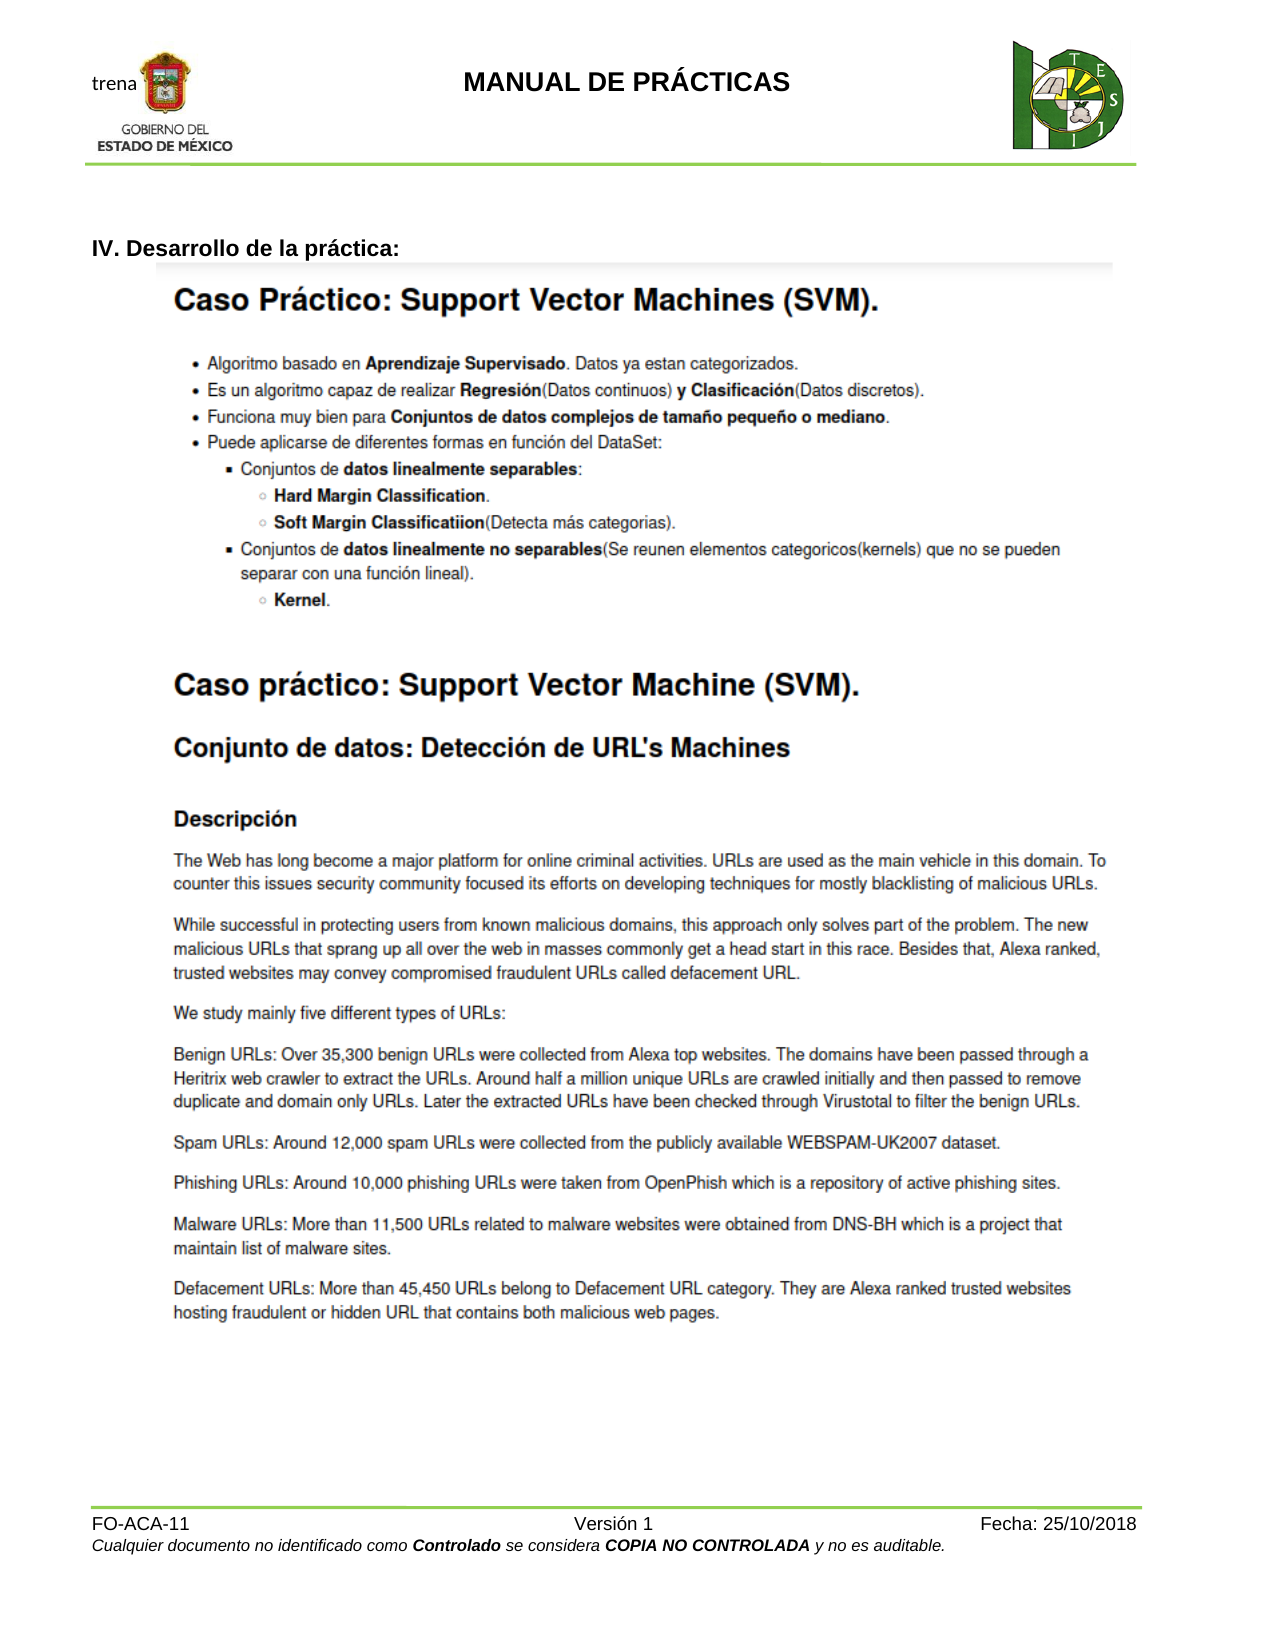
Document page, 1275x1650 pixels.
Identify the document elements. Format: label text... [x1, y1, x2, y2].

picture [156, 261, 1113, 1328]
picture [89, 41, 235, 160]
text IV. Desarrollo de la práctica: [92, 235, 1177, 261]
picture [1012, 40, 1130, 156]
